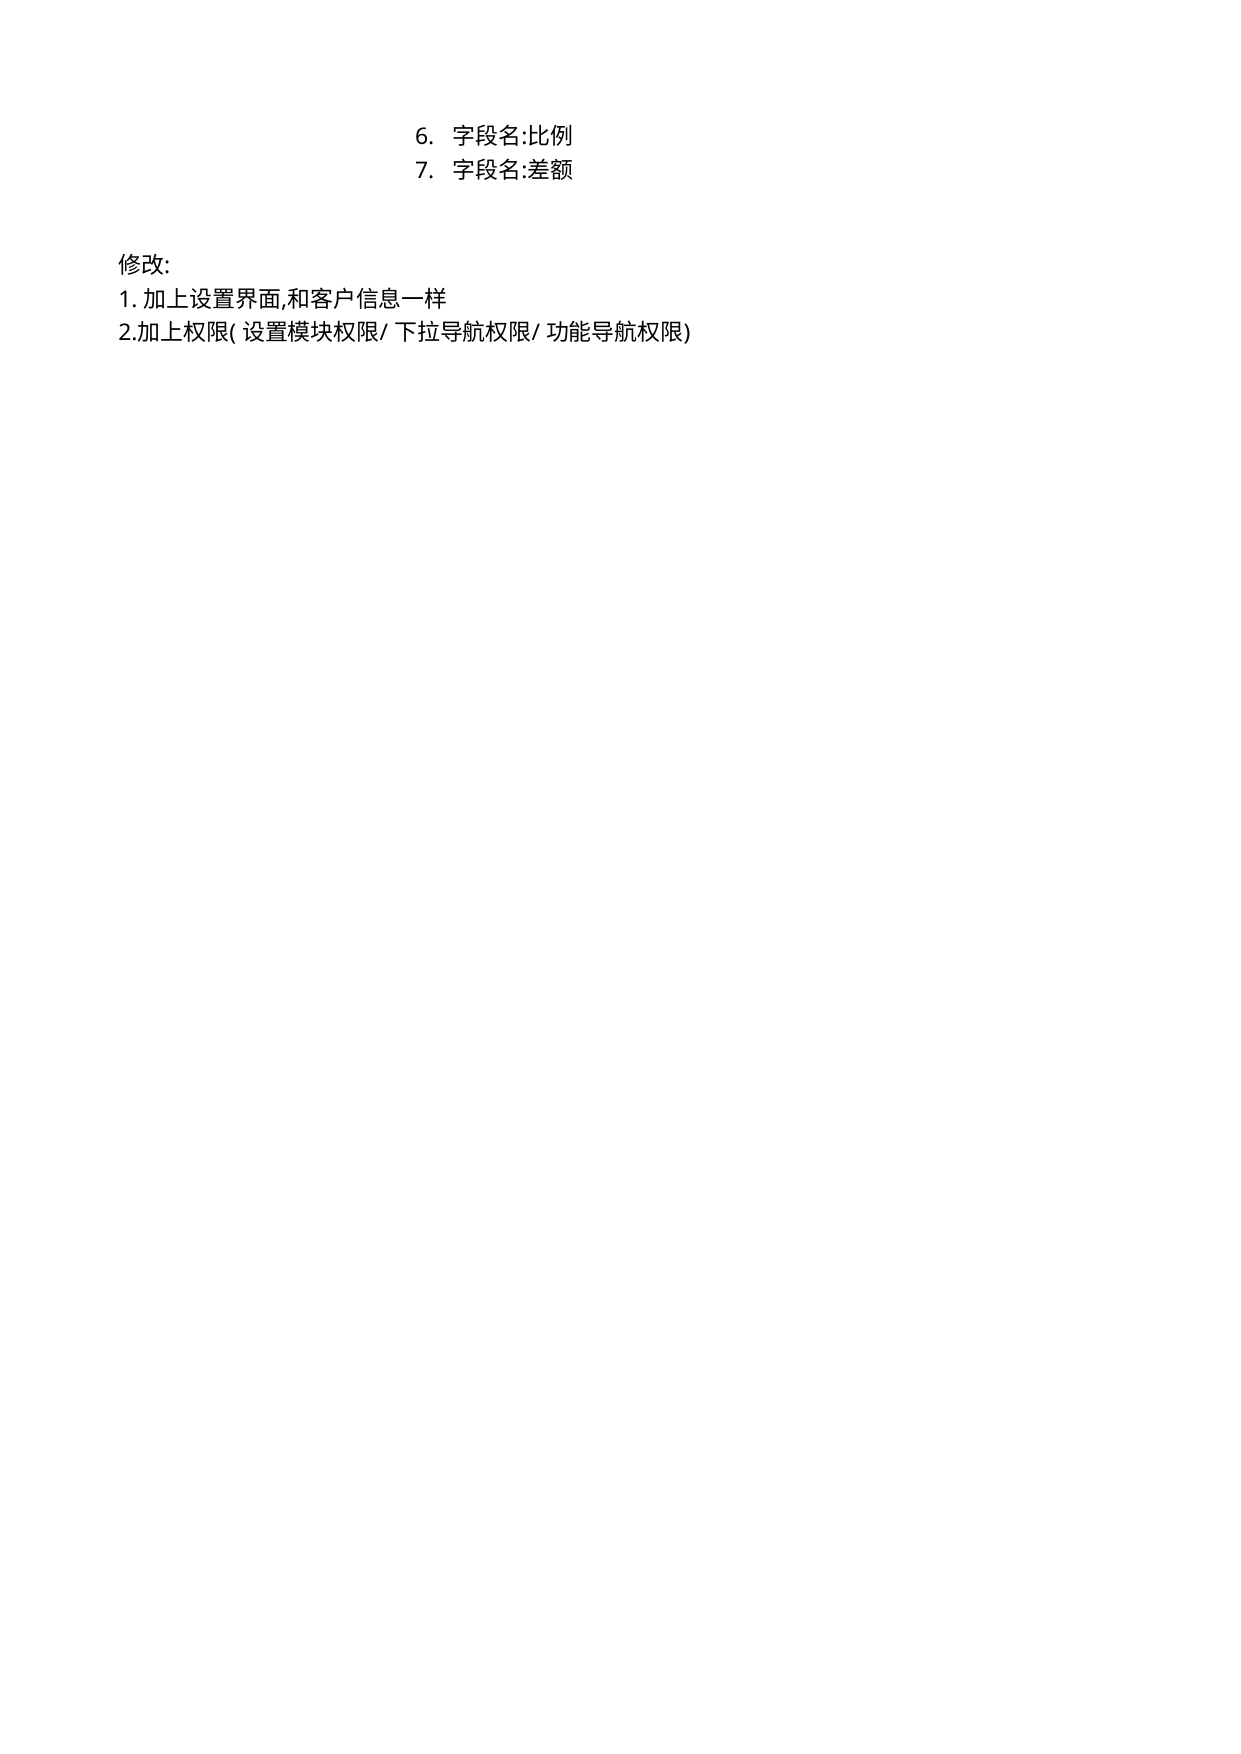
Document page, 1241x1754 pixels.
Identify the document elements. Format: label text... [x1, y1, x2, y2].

list 字段名:比例 [415, 118, 1122, 151]
text 1. 加上设置界面,和客户信息一样 [118, 281, 1122, 314]
text 修改: [118, 247, 1122, 281]
text 2.加上权限( 设置模块权限/ 下拉导航权限/ 功能导航权限) [118, 314, 1122, 347]
list 字段名:差额 [415, 151, 1122, 185]
